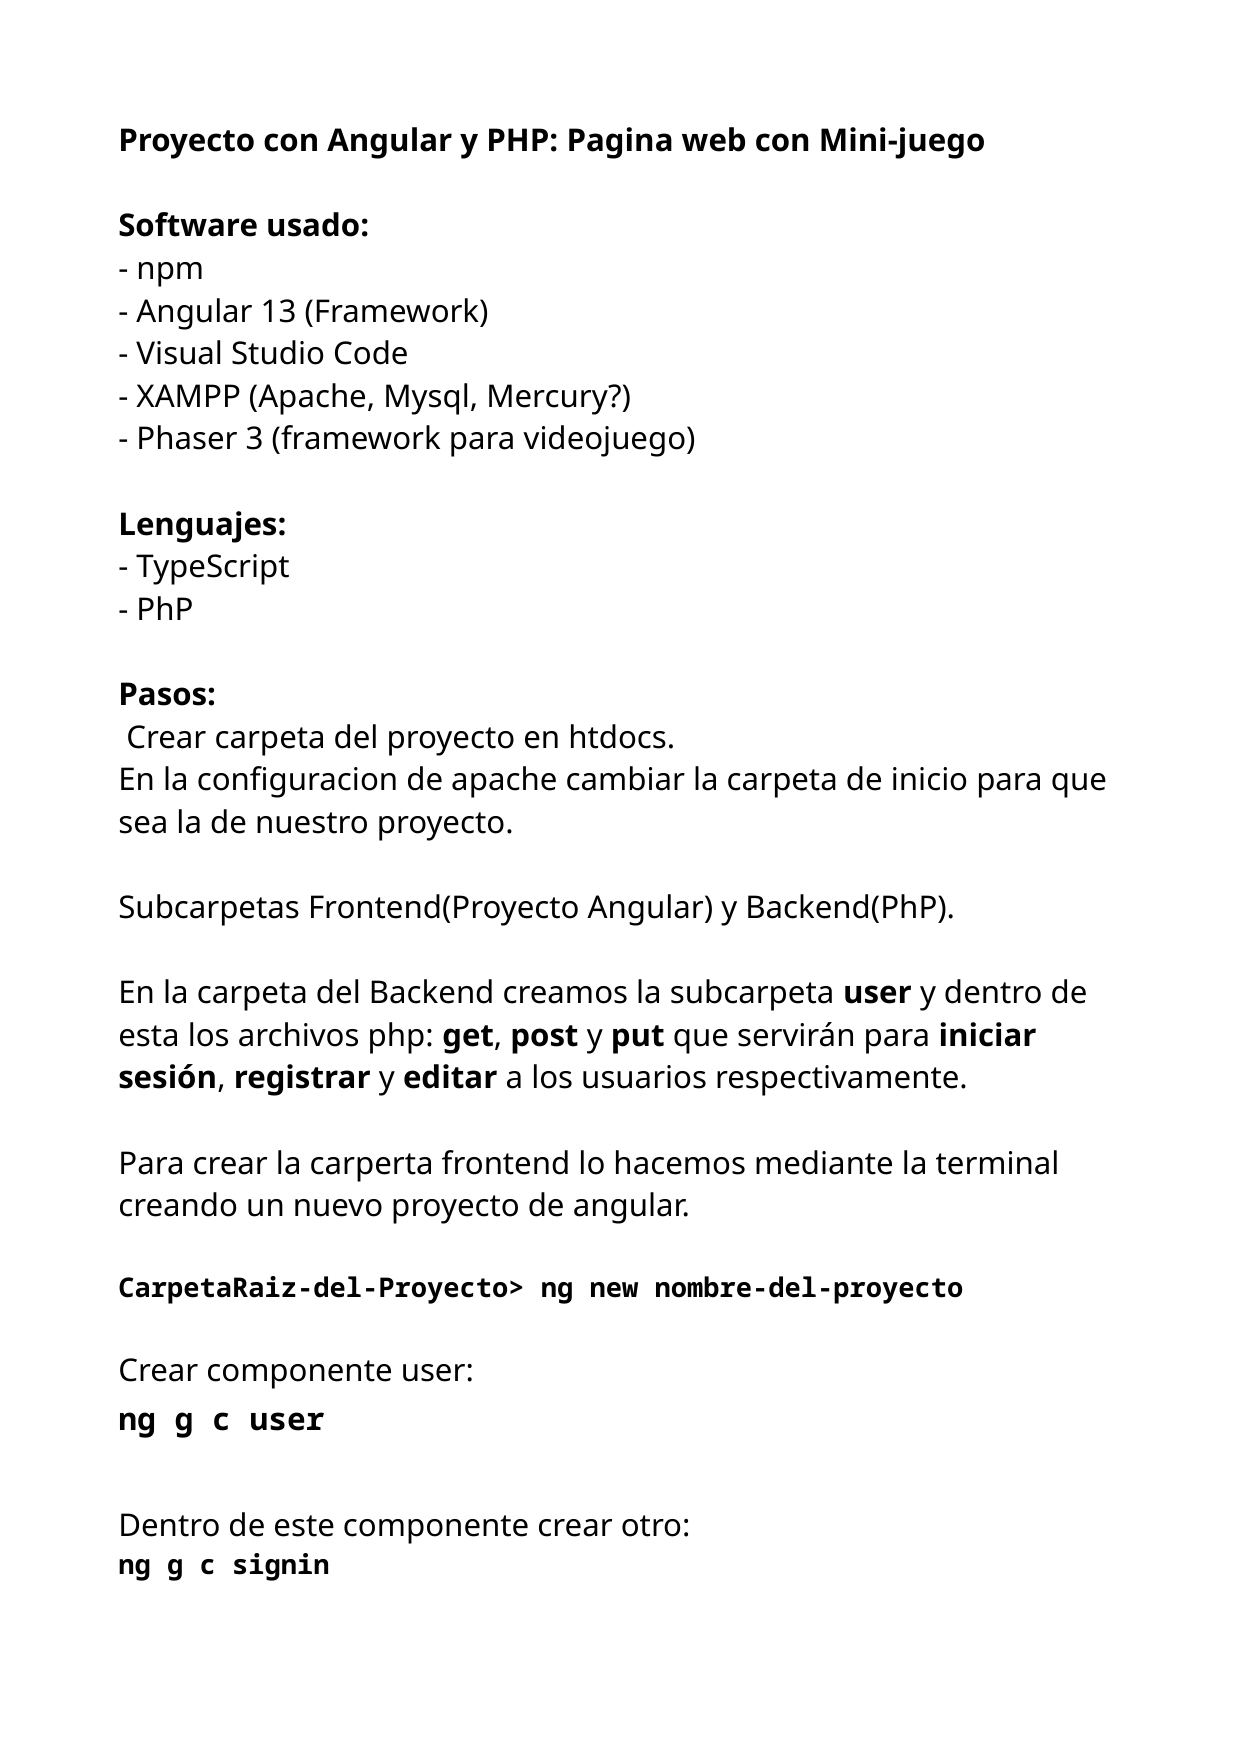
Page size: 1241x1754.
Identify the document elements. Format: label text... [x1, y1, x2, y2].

text Pasos: [118, 672, 1122, 714]
text Software usado: - npm [118, 203, 1122, 288]
text ng g c signin [118, 1546, 1122, 1582]
text - Visual Studio Code [118, 331, 1122, 374]
text CarpetaRaiz-del-Proyecto> ng new nombre-del-proyecto [118, 1268, 1122, 1305]
text - Phaser 3 (framework para videojuego) [118, 416, 1122, 459]
text Para crear la carperta frontend lo hacemos mediante la terminal creando un nuevo proyecto de angular. [118, 1141, 1122, 1226]
text Lenguajes: [118, 502, 1122, 544]
text - XAMPP (Apache, Mysql, Mercury?) [118, 374, 1122, 416]
text - PhP [118, 587, 1122, 629]
text Crear carpeta del proyecto en htdocs. [118, 714, 1122, 757]
text En la carpeta del Backend creamos la subcarpeta user y dentro de esta los archivos php: get, post y put que servirán para iniciar sesión, registrar y editar a los usuarios respectivamente. [118, 970, 1122, 1098]
text Proyecto con Angular y PHP: Pagina web con Mini-juego [118, 118, 1122, 161]
text Subcarpetas Frontend(Proyecto Angular) y Backend(PhP). [118, 885, 1122, 928]
text En la configuracion de apache cambiar la carpeta de inicio para que sea la de nuestro proyecto. [118, 757, 1122, 842]
text - Angular 13 (Framework) [118, 288, 1122, 331]
text Dentro de este componente crear otro: [118, 1503, 1122, 1546]
text - TypeScript [118, 544, 1122, 587]
text Crear componente user: ng g c user [118, 1348, 1122, 1439]
